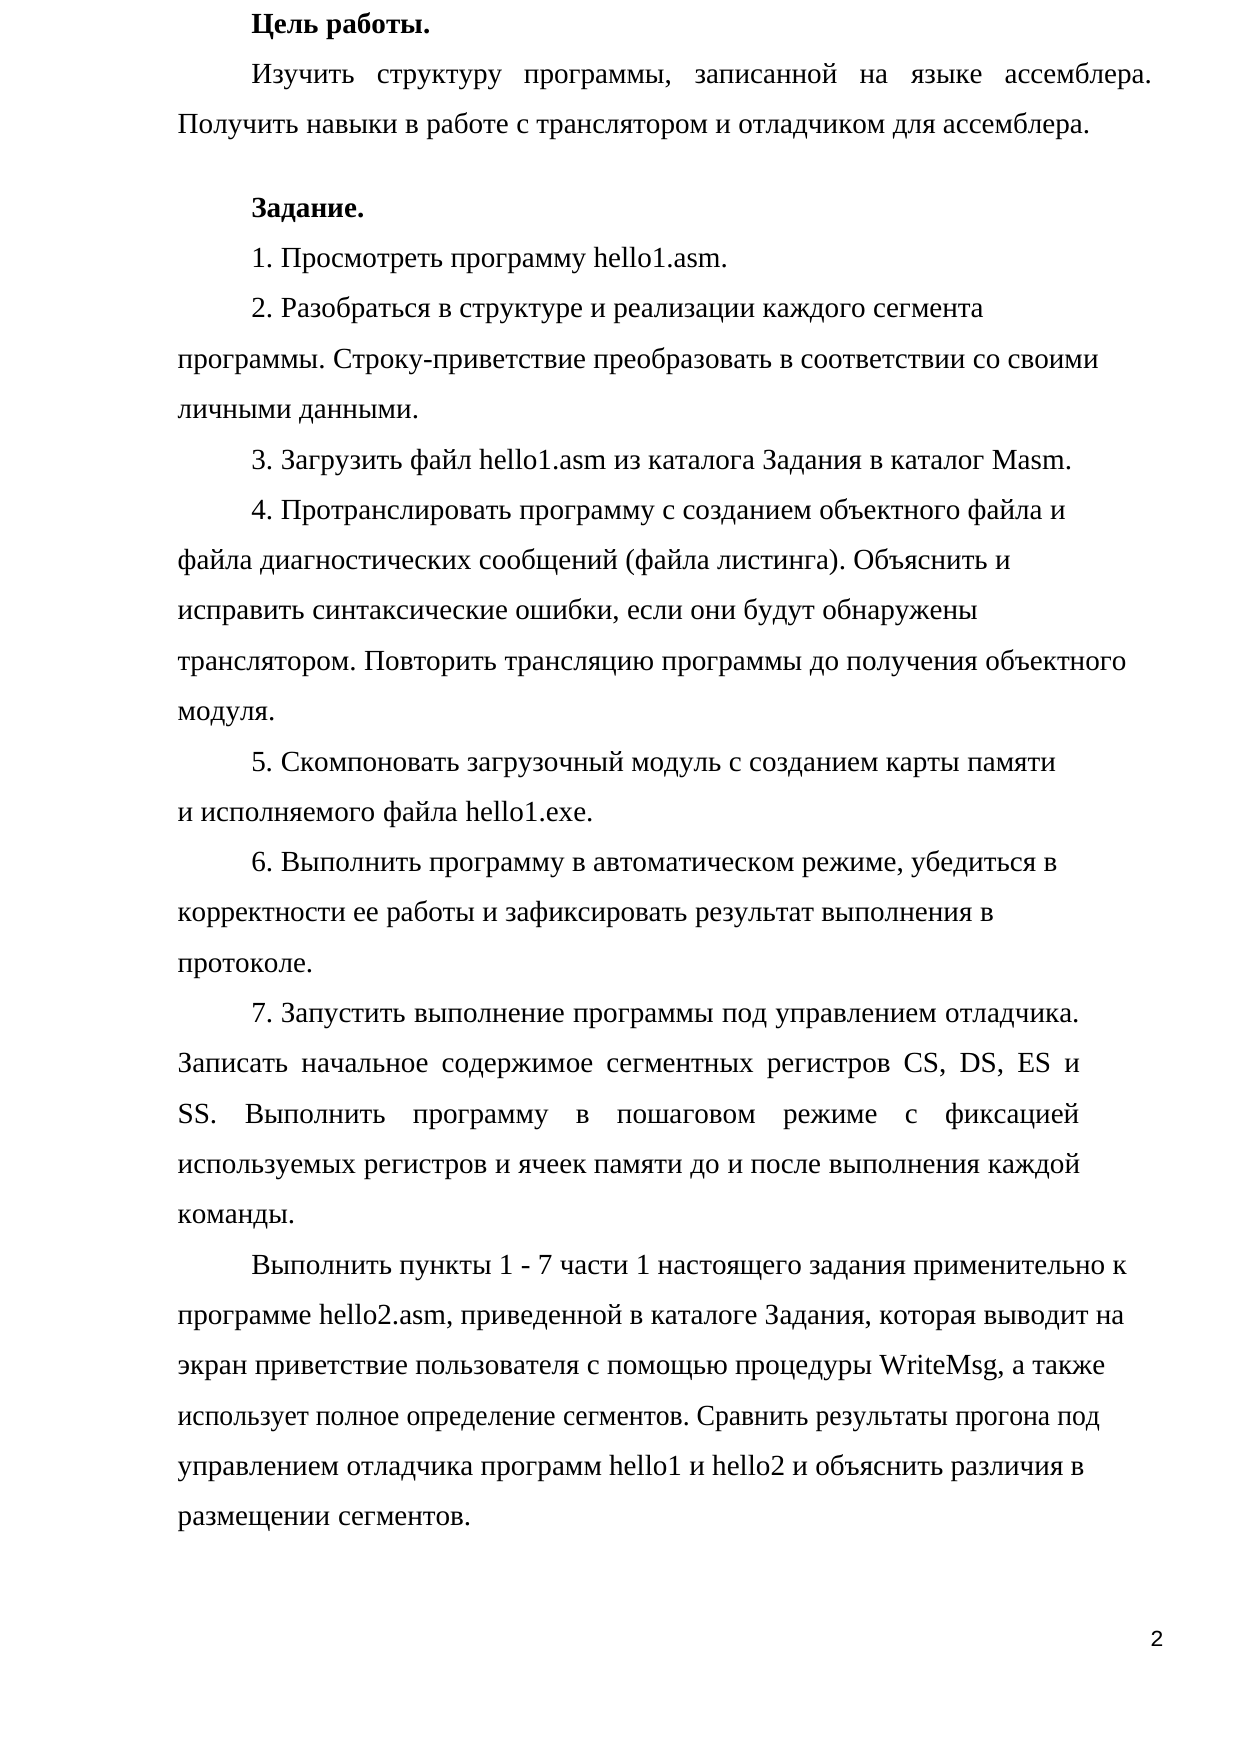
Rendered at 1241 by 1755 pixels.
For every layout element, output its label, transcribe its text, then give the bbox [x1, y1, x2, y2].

list Запустить выполнение программы под управлением отладчика. Записать начальное содержимое сегментных регистров CS, DS, ES и SS. Выполнить программу в пошаговом режиме с фиксацией используемых регистров и ячеек памяти до и после выполнения каждой команды. [177, 995, 1080, 1230]
subtitle Цель работы. [251, 6, 1163, 39]
text Получить навыки в работе с транслятором и отладчиком для ассемблера. [177, 106, 1163, 140]
list Просмотреть программу hello1.asm. [251, 241, 1163, 274]
text Изучить структуру программы, записанной на языке ассемблера. [251, 56, 1163, 89]
list Разобраться в структуре и реализации каждого сегмента программы. Строку-приветствие преобразовать в соответствии со своими личными данными. [177, 291, 1136, 425]
list Выполнить программу в автоматическом режиме, убедиться в корректности ее работы и зафиксировать результат выполнения в протоколе. [177, 844, 1129, 978]
list Протранслировать программу c созданием объектного файла и файла диагностических сообщений (файла листинга). Объяснить и исправить синтаксические ошибки, если они будут обнаружены транслятором. Повторить трансляцию программы до получения объектного модуля. [177, 492, 1144, 727]
list Скомпоновать загрузочный модуль с созданием карты памяти и исполняемого файла hello1.exe. [177, 744, 1070, 827]
subtitle Задание. [251, 191, 1163, 224]
text Выполнить пункты 1 - 7 части 1 настоящего задания применительно к программе hello2.asm, приведенной в каталоге Задания, которая выводит на экран приветствие пользователя с помощью процедуры WriteMsg, а также использует полное определение сегментов. Сравнить результаты прогона под управлением отладчика программ hello1 и hello2 и объяснить различия в размещении сегментов. [177, 1247, 1163, 1532]
list Загрузить файл hello1.asm из каталога Задания в каталог Masm. [251, 442, 1163, 475]
